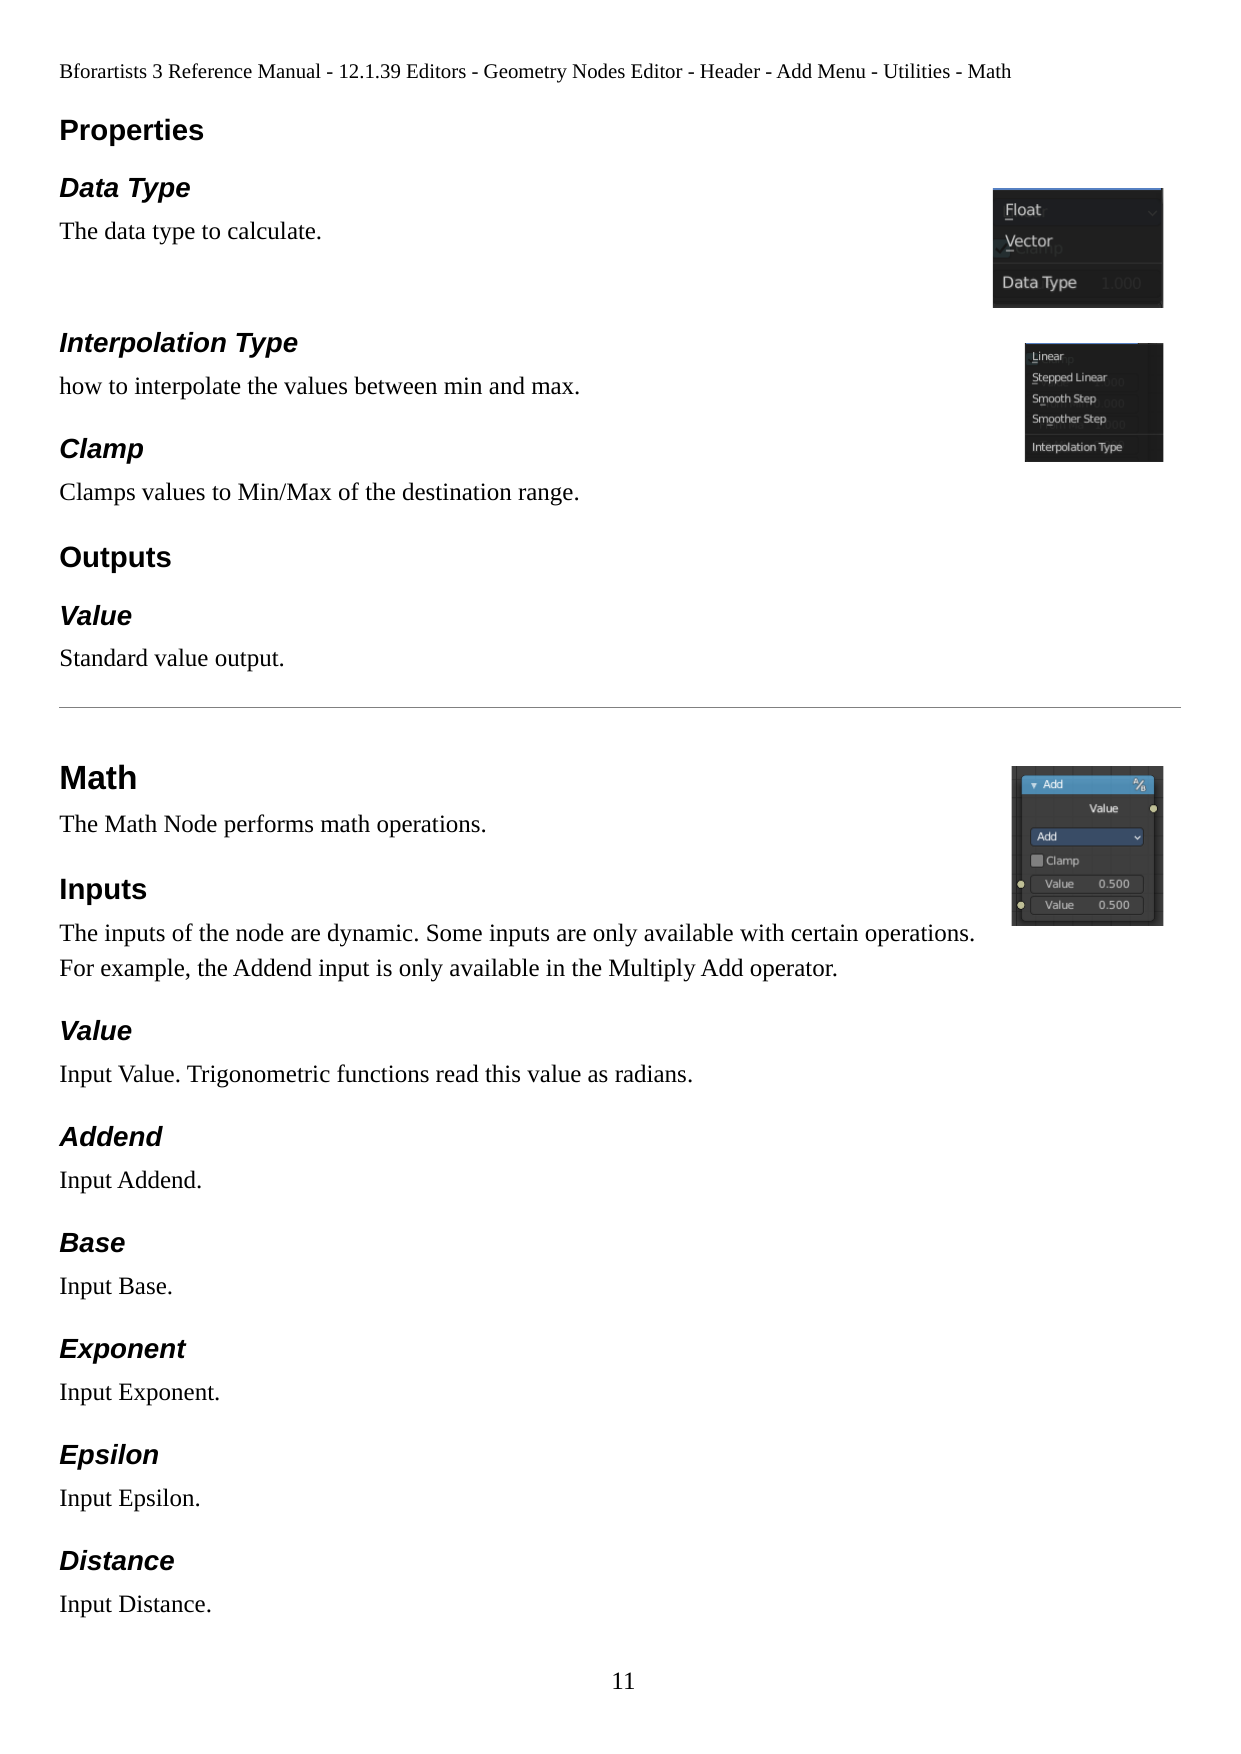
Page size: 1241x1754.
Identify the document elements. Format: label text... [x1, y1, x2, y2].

text Clamps values to Min/Max of the destination range. [59, 477, 1181, 505]
subtitle Math [59, 757, 1181, 796]
subtitle Epsilon [59, 1438, 1181, 1470]
text Input Exponent. [59, 1377, 1181, 1406]
text Input Distance. [59, 1589, 1181, 1617]
subtitle Value [59, 1014, 1181, 1046]
text Standard value output. [59, 643, 1181, 672]
text Input Epsilon. [59, 1483, 1181, 1511]
subtitle Outputs [59, 540, 1181, 574]
text The data type to calculate. [59, 216, 992, 244]
text Input Addend. [59, 1165, 1181, 1194]
subtitle Data Type [59, 171, 1181, 203]
subtitle Exponent [59, 1332, 1181, 1364]
subtitle Interpolation Type [59, 326, 1181, 358]
picture [1011, 766, 1164, 926]
subtitle Addend [59, 1121, 1181, 1152]
text how to interpolate the values between min and max. [59, 371, 1024, 399]
text Input Base. [59, 1271, 1181, 1299]
text Input Value. Trigonometric functions read this value as radians. [59, 1059, 1181, 1088]
picture [992, 188, 1164, 308]
subtitle Inputs [59, 872, 1011, 906]
subtitle Value [59, 599, 1181, 631]
picture [1024, 343, 1164, 462]
subtitle [1164, 872, 1181, 906]
text The inputs of the node are dynamic. Some inputs are only available with certain operations. For example, the Addend input is only available in the Multiply Add operator. [59, 918, 1181, 982]
text The Math Node performs math operations. [59, 809, 1011, 837]
subtitle Base [59, 1226, 1181, 1258]
subtitle Distance [59, 1544, 1181, 1576]
subtitle Clamp [59, 432, 1181, 464]
subtitle Properties [59, 113, 1181, 146]
